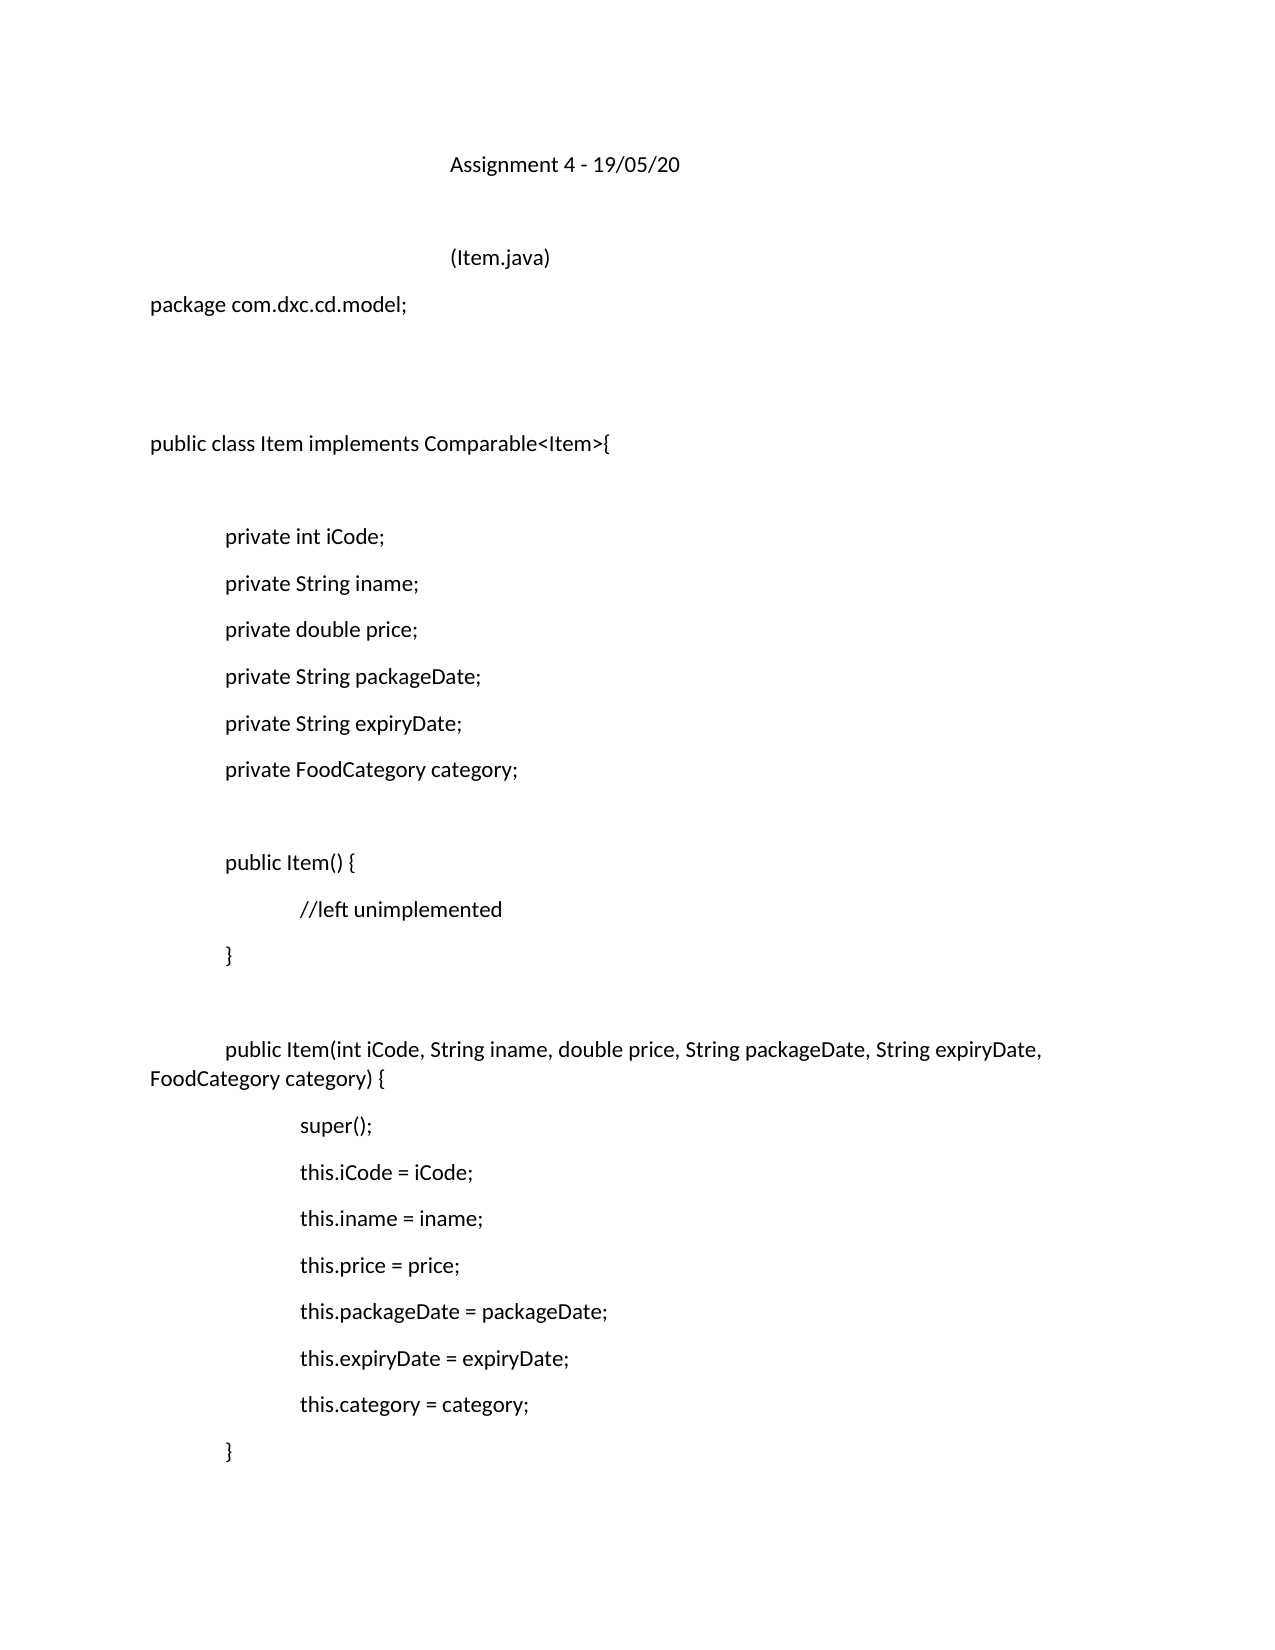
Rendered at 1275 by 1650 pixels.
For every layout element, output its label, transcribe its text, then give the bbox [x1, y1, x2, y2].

text private String iname; [150, 569, 1125, 597]
text private String packageDate; [150, 662, 1125, 690]
text private double price; [150, 616, 1125, 644]
text this.expiryDate = expiryDate; [150, 1344, 1125, 1372]
text public Item(int iCode, String iname, double price, String packageDate, String expiryDate, FoodCategory category) { [150, 1035, 1125, 1093]
text //left unimplemented [150, 895, 1125, 923]
text (Item.java) [375, 243, 1125, 271]
text private String expiryDate; [150, 709, 1125, 737]
text this.iCode = iCode; [150, 1158, 1125, 1186]
text super(); [150, 1111, 1125, 1139]
text private FoodCategory category; [150, 755, 1125, 783]
text package com.dxc.cd.model; [150, 290, 1125, 318]
text public Item() { [150, 848, 1125, 876]
text this.iname = iname; [150, 1204, 1125, 1232]
text this.price = price; [150, 1251, 1125, 1279]
text public class Item implements Comparable<Item>{ [150, 429, 1125, 457]
text this.packageDate = packageDate; [150, 1297, 1125, 1325]
text } [150, 1437, 1125, 1465]
text this.category = category; [150, 1391, 1125, 1418]
text } [150, 942, 1125, 969]
text Assignment 4 - 19/05/20 [450, 150, 1125, 178]
text private int iCode; [150, 522, 1125, 551]
